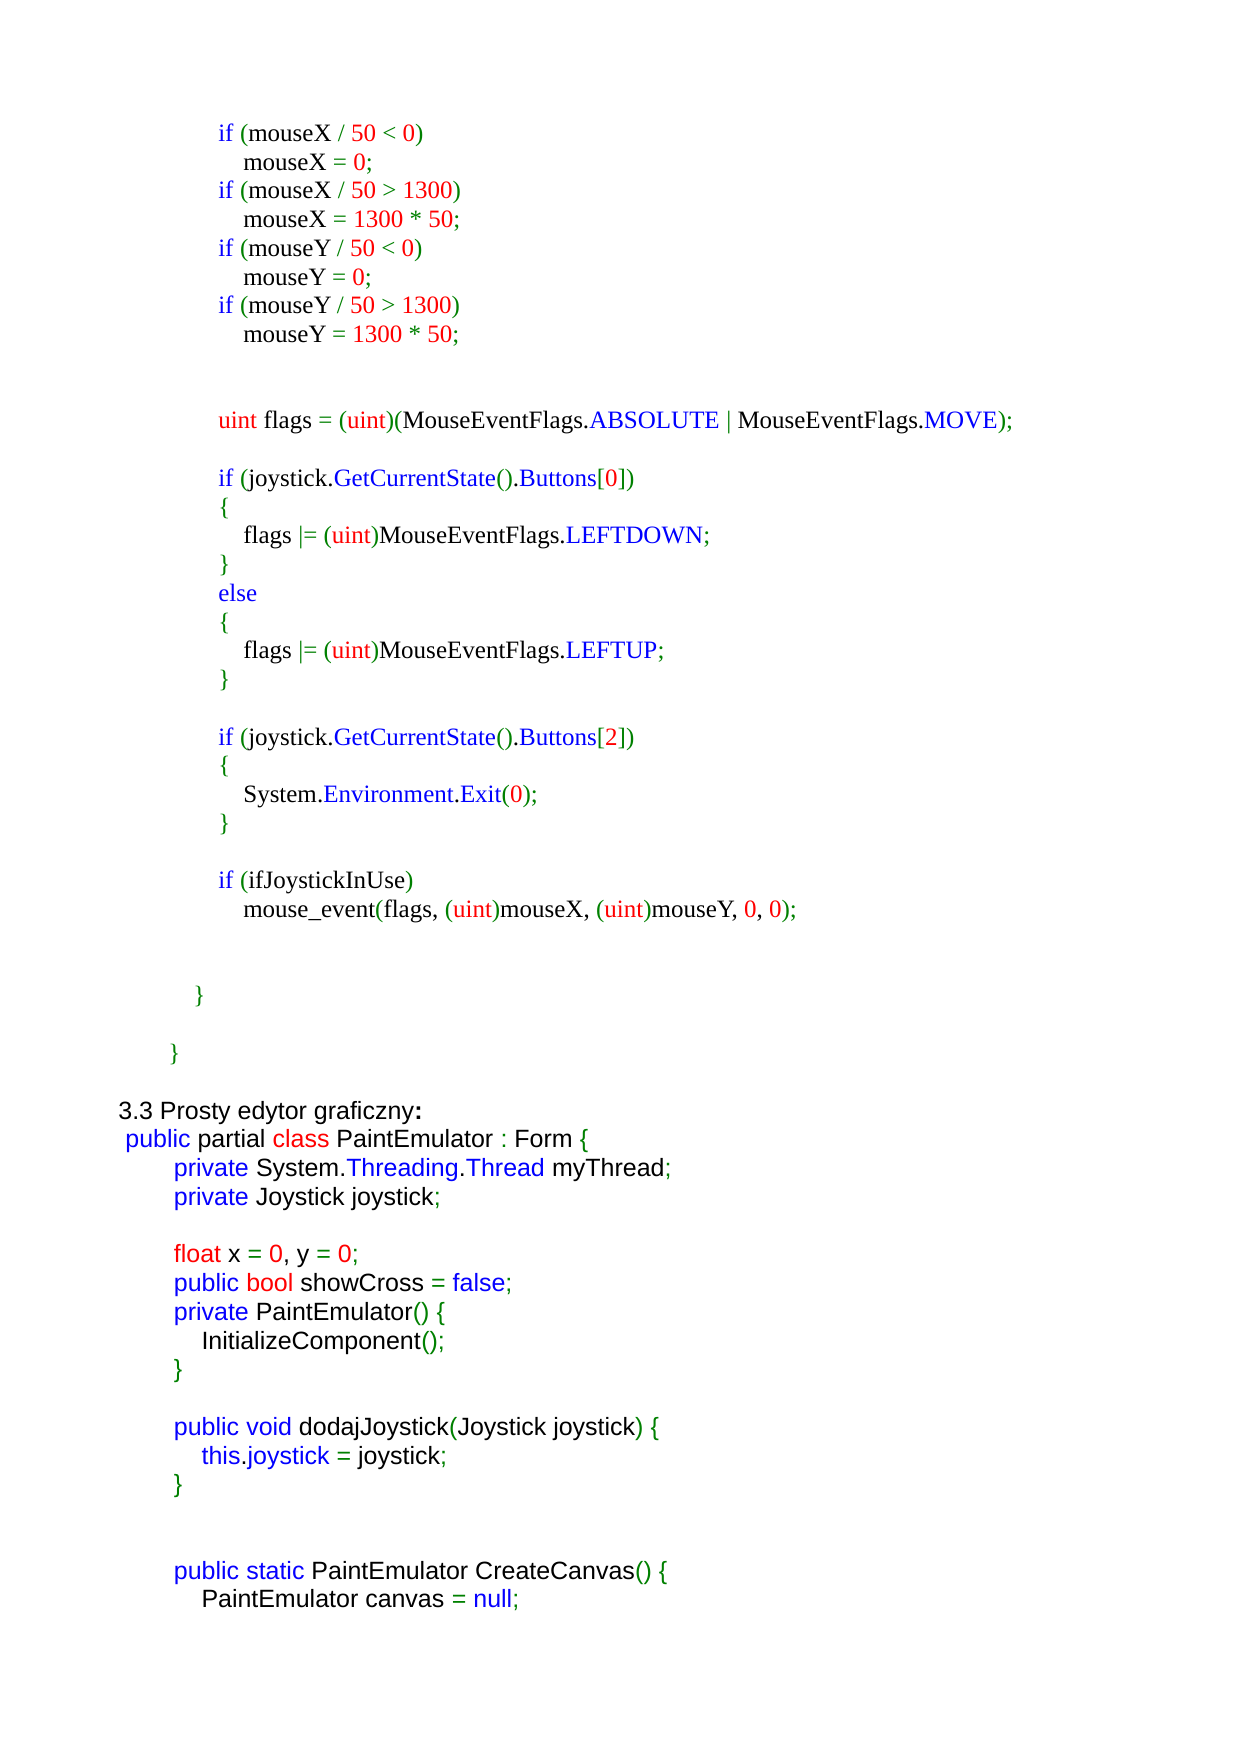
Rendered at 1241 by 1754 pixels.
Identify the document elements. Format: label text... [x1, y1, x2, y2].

text 3.3 Prosty edytor graficzny: [118, 1096, 1122, 1124]
text if (joystick.GetCurrentState().Buttons[0]) [118, 463, 1122, 492]
text } [118, 664, 1122, 693]
text } [118, 549, 1122, 578]
text public partial class PaintEmulator : Form { [118, 1124, 1122, 1153]
text uint flags = (uint)(MouseEventFlags.ABSOLUTE | MouseEventFlags.MOVE); [118, 406, 1122, 434]
text } [118, 808, 1122, 837]
text flags |= (uint)MouseEventFlags.LEFTUP; [118, 636, 1122, 664]
text mouseX = 1300 * 50; [118, 204, 1122, 233]
text mouse_event(flags, (uint)mouseX, (uint)mouseY, 0, 0); [118, 894, 1122, 923]
text InitializeComponent(); [118, 1326, 1122, 1354]
text if (ifJoystickInUse) [118, 866, 1122, 894]
text PaintEmulator canvas = null; [118, 1584, 1122, 1613]
text private System.Threading.Thread myThread; [118, 1153, 1122, 1182]
text private PaintEmulator() { [118, 1297, 1122, 1326]
text float x = 0, y = 0; [118, 1239, 1122, 1268]
text mouseX = 0; [118, 147, 1122, 176]
text public static PaintEmulator CreateCanvas() { [118, 1556, 1122, 1584]
text if (mouseX / 50 < 0) [118, 118, 1122, 147]
text { [118, 492, 1122, 521]
text flags |= (uint)MouseEventFlags.LEFTDOWN; [118, 521, 1122, 549]
text } [118, 1469, 1122, 1498]
text System.Environment.Exit(0); [118, 779, 1122, 808]
text if (mouseY / 50 > 1300) [118, 291, 1122, 319]
text } [118, 1038, 1122, 1067]
text public void dodajJoystick(Joystick joystick) { [118, 1412, 1122, 1441]
text { [118, 751, 1122, 779]
text if (mouseY / 50 < 0) [118, 233, 1122, 262]
text this.joystick = joystick; [118, 1441, 1122, 1469]
text mouseY = 1300 * 50; [118, 319, 1122, 348]
text else [118, 578, 1122, 607]
text { [118, 607, 1122, 636]
text if (mouseX / 50 > 1300) [118, 176, 1122, 204]
text public bool showCross = false; [118, 1268, 1122, 1297]
text } [118, 981, 1122, 1009]
text mouseY = 0; [118, 262, 1122, 291]
text if (joystick.GetCurrentState().Buttons[2]) [118, 722, 1122, 751]
text } [118, 1354, 1122, 1383]
text private Joystick joystick; [118, 1182, 1122, 1211]
